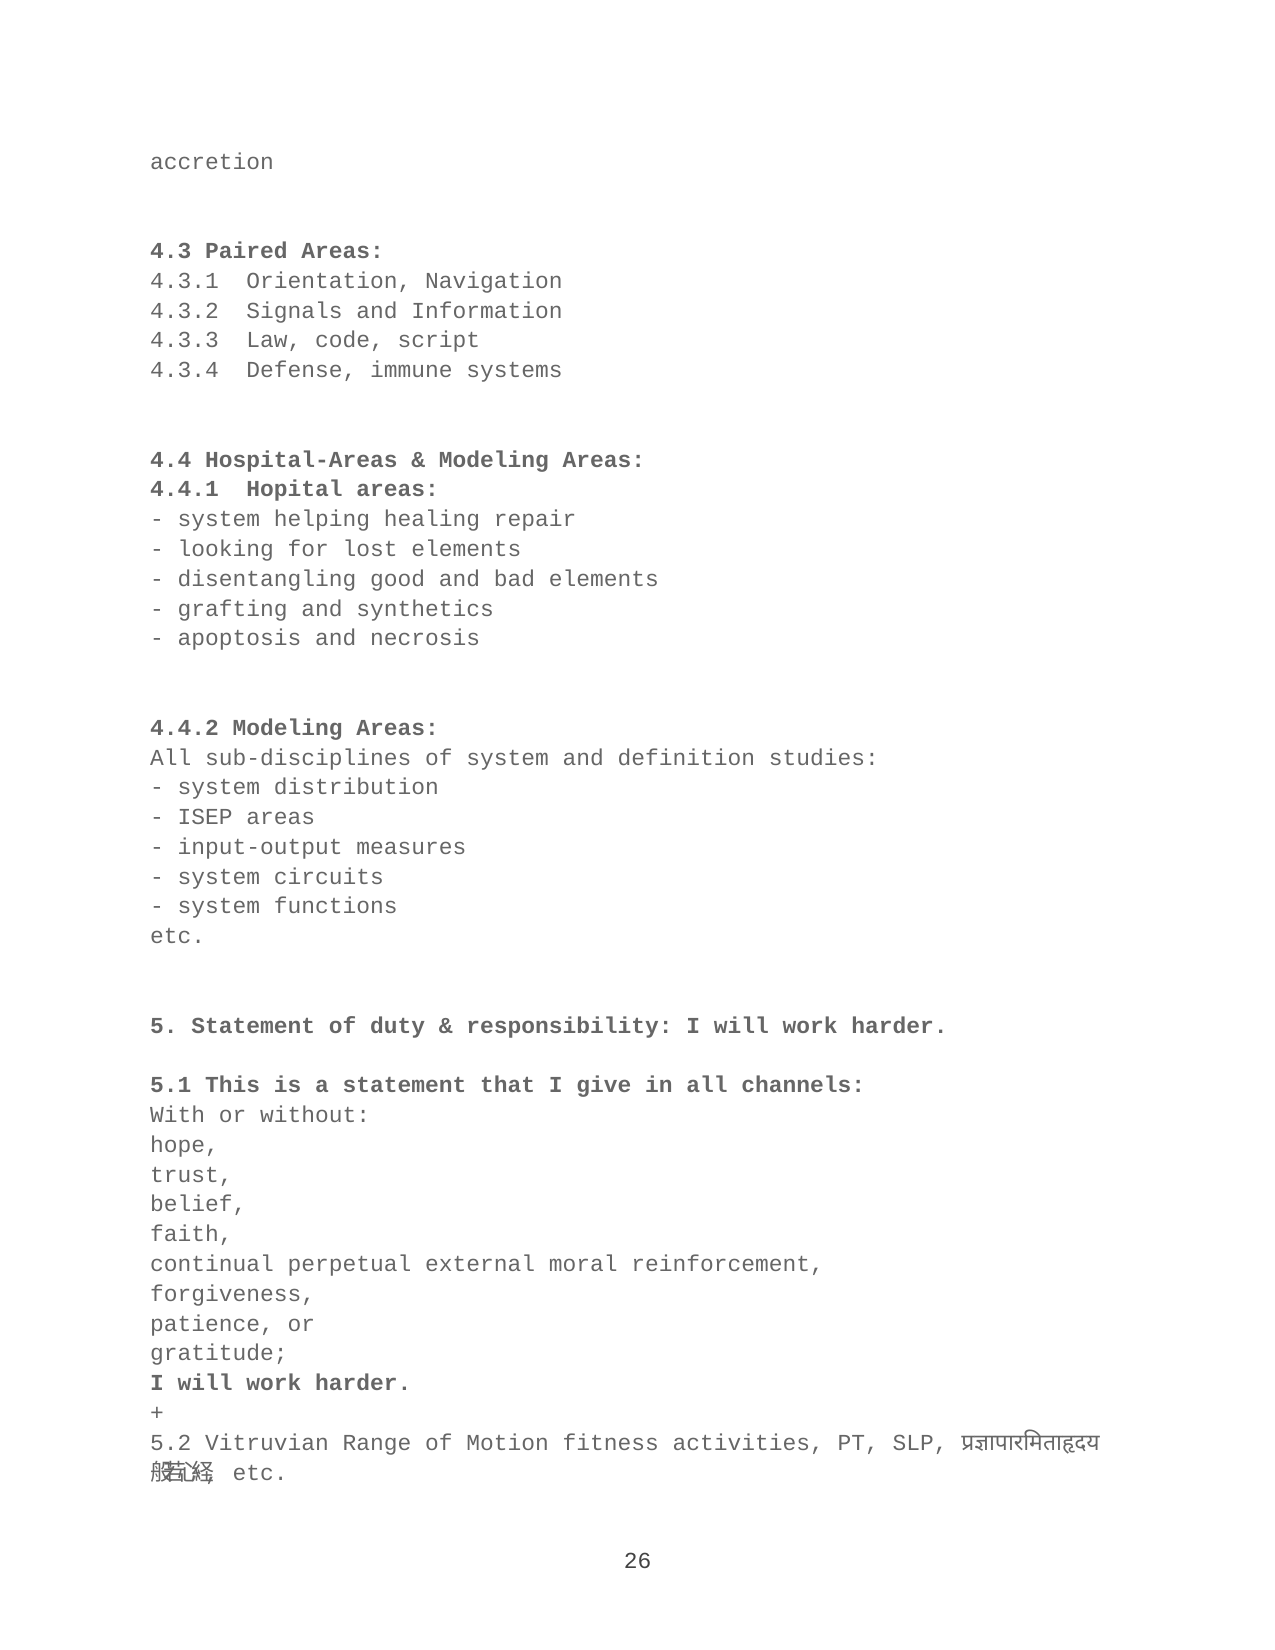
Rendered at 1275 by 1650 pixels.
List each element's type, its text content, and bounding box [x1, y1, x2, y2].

text - disentangling good and bad elements [150, 567, 1125, 593]
text 4.3.4 Defense, immune systems [150, 358, 1125, 384]
text 5.1 This is a statement that I give in all channels: [150, 1073, 1125, 1099]
text trust, [150, 1163, 1125, 1189]
text 4.4.2 Modeling Areas: [150, 716, 1125, 742]
text - system distribution [150, 776, 1125, 802]
text accretion [150, 150, 1125, 176]
text 4.3.1 Orientation, Navigation [150, 269, 1125, 295]
text - apoptosis and necrosis [150, 627, 1125, 653]
text patience, or [150, 1312, 1125, 1338]
text 4.3.2 Signals and Information [150, 299, 1125, 325]
text belief, [150, 1193, 1125, 1219]
text - grafting and synthetics [150, 597, 1125, 623]
text 4.4.1 Hopital areas: [150, 478, 1125, 504]
text + [150, 1401, 1125, 1427]
text All sub-disciplines of system and definition studies: [150, 746, 1125, 772]
text 4.4 Hospital-Areas & Modeling Areas: [150, 448, 1125, 474]
text - system helping healing repair [150, 507, 1125, 533]
text 4.3.3 Law, code, script [150, 329, 1125, 355]
text forgiveness, [150, 1282, 1125, 1308]
text gratitude; [150, 1342, 1125, 1368]
text I will work harder. [150, 1371, 1125, 1397]
text continual perpetual external moral reinforcement, [150, 1252, 1125, 1278]
text 5.2 Vitruvian Range of Motion fitness activities, PT, SLP, प्रज्ञापारमिताहृदय 般若心経, etc. [150, 1431, 1125, 1487]
text hope, [150, 1133, 1125, 1159]
text - system circuits [150, 865, 1125, 891]
text etc. [150, 924, 1125, 951]
text - input-output measures [150, 835, 1125, 861]
text 4.3 Paired Areas: [150, 239, 1125, 265]
text faith, [150, 1222, 1125, 1248]
text - ISEP areas [150, 805, 1125, 831]
text - looking for lost elements [150, 537, 1125, 563]
text 5. Statement of duty & responsibility: I will work harder. [150, 1014, 1125, 1040]
text - system functions [150, 895, 1125, 921]
text With or without: [150, 1103, 1125, 1129]
